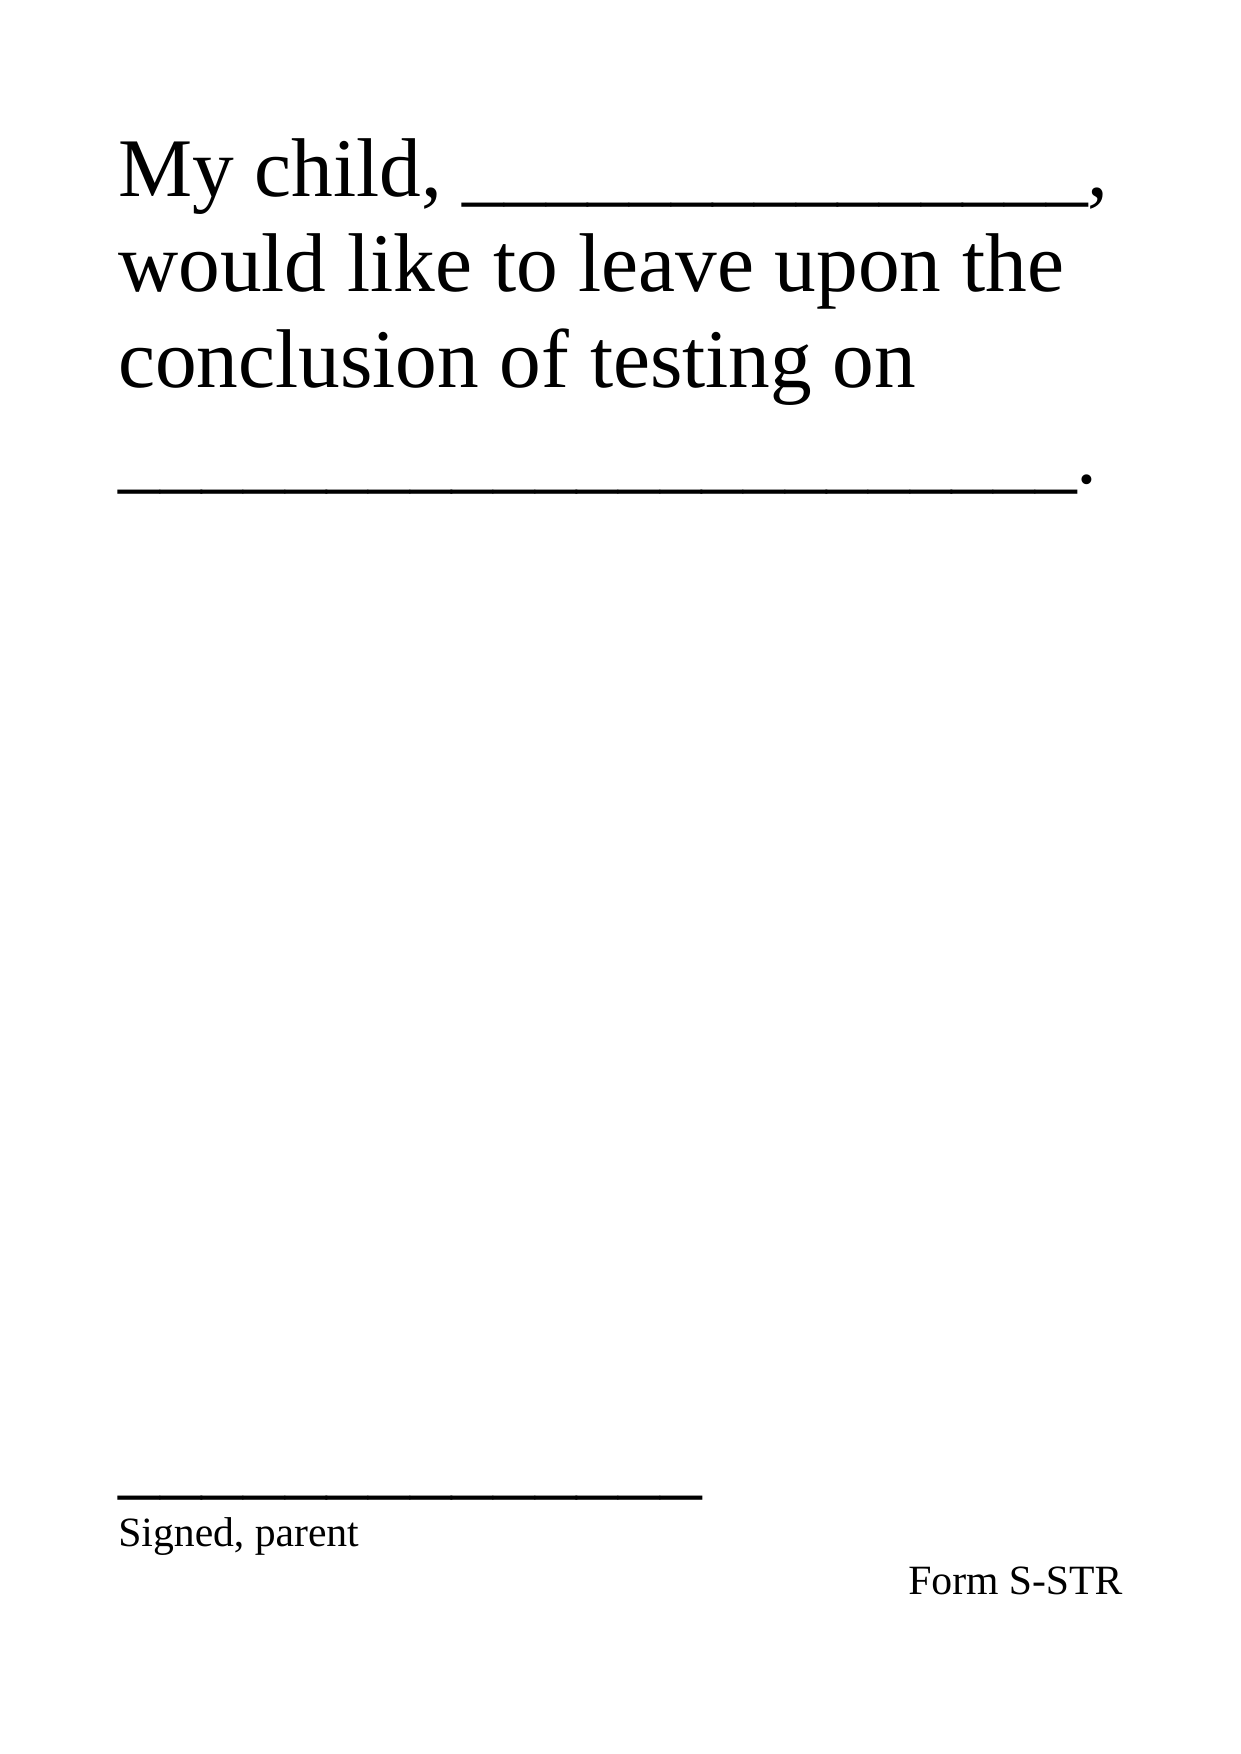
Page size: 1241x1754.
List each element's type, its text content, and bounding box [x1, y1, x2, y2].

text Signed, parent [118, 1508, 1122, 1556]
text ______________ [118, 1412, 1122, 1508]
text Form S-STR [118, 1556, 1122, 1603]
text My child, _______________, would like to leave upon the conclusion of testing on _______________________. [118, 118, 1122, 501]
